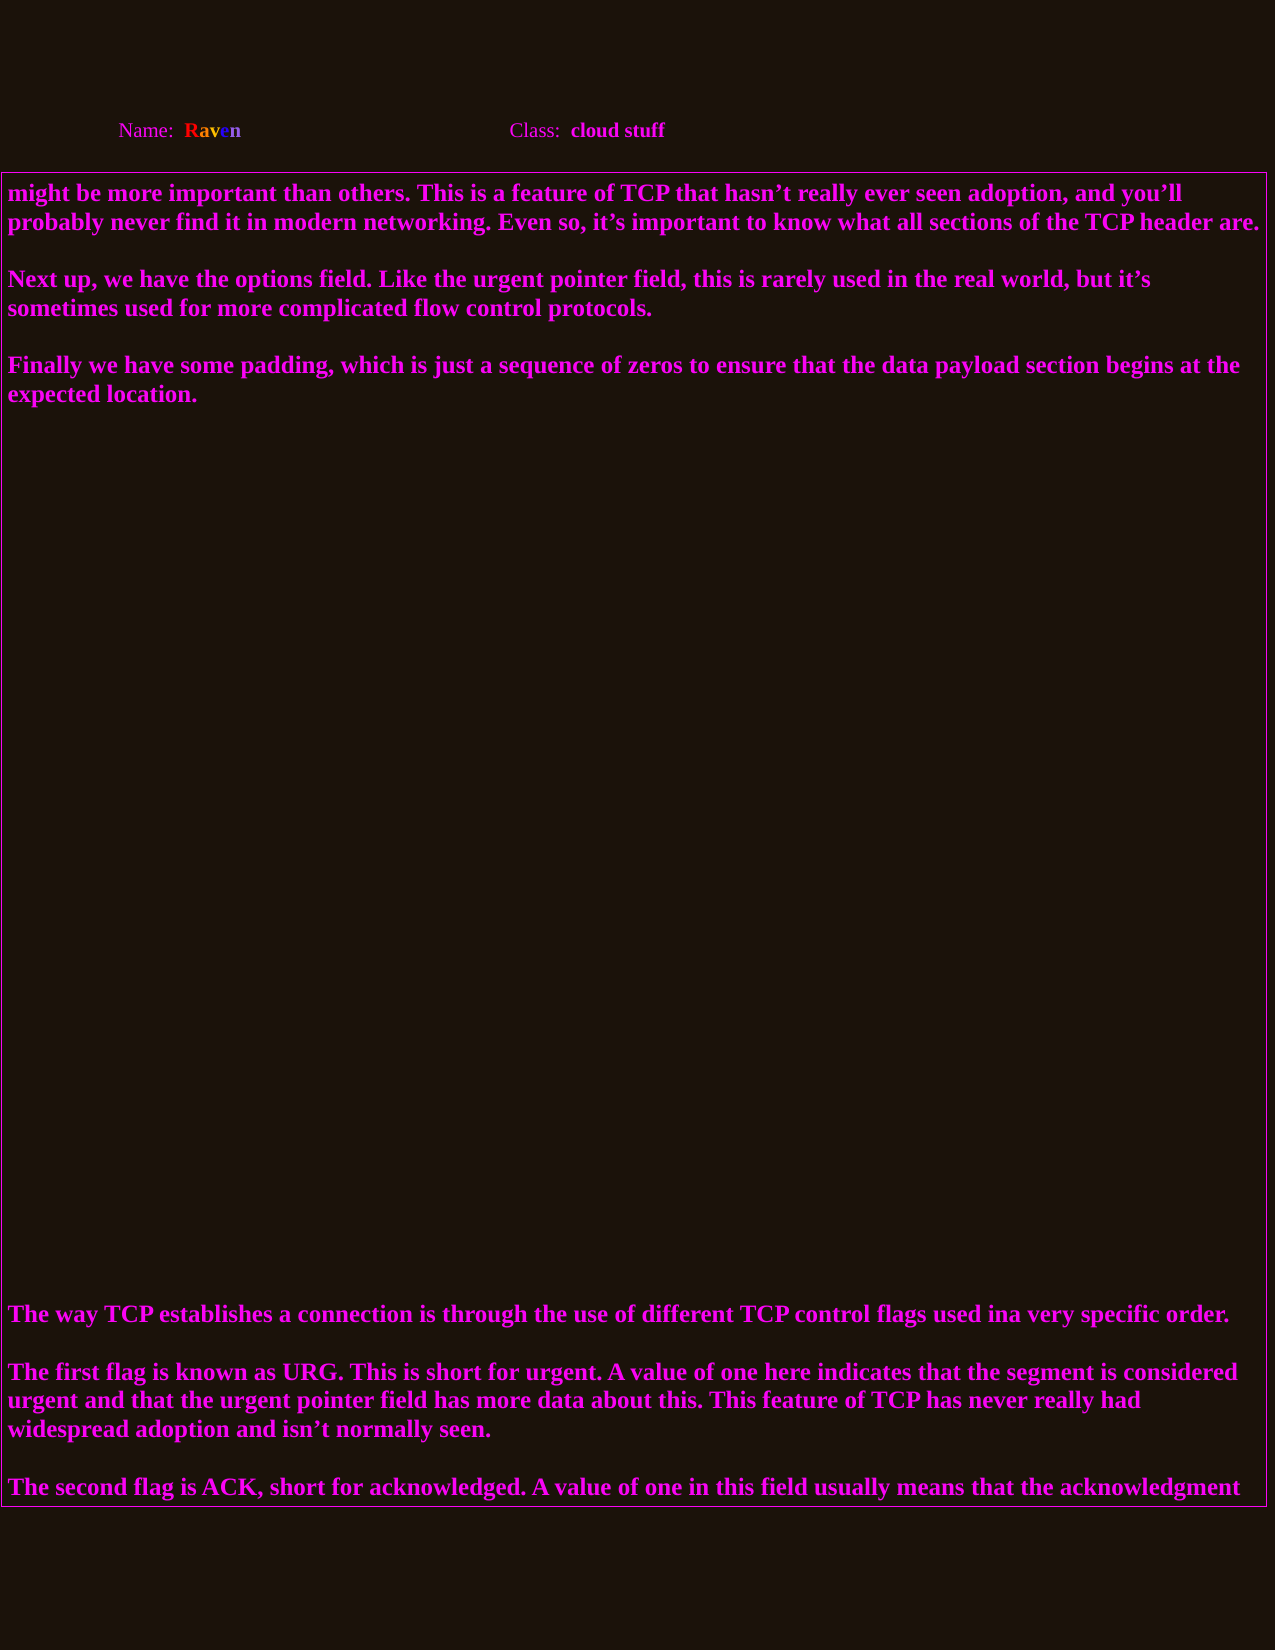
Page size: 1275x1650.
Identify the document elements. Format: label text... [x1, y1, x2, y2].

table_cell might be more important than others. This is a feature of TCP that hasn’t really ever seen adoption, and you’ll probably never find it in modern networking. Even so, it’s important to know what all sections of the TCP header are. Next up, we have the options field. Like the urgent pointer field, this is rarely used in the real world, but it’s sometimes used for more complicated flow control protocols. Finally we have some padding, which is just a sequence of zeros to ensure that the data payload section begins at the expected location. The way TCP establishes a connection is through the use of different TCP control flags used ina very specific order. The first flag is known as URG. This is short for urgent. A value of one here indicates that the segment is considered urgent and that the urgent pointer field has more data about this. This feature of TCP has never really had widespread adoption and isn’t normally seen. The second flag is ACK, short for acknowledged. A value of one in this field usually means that the acknowledgment [2, 173, 1266, 1506]
